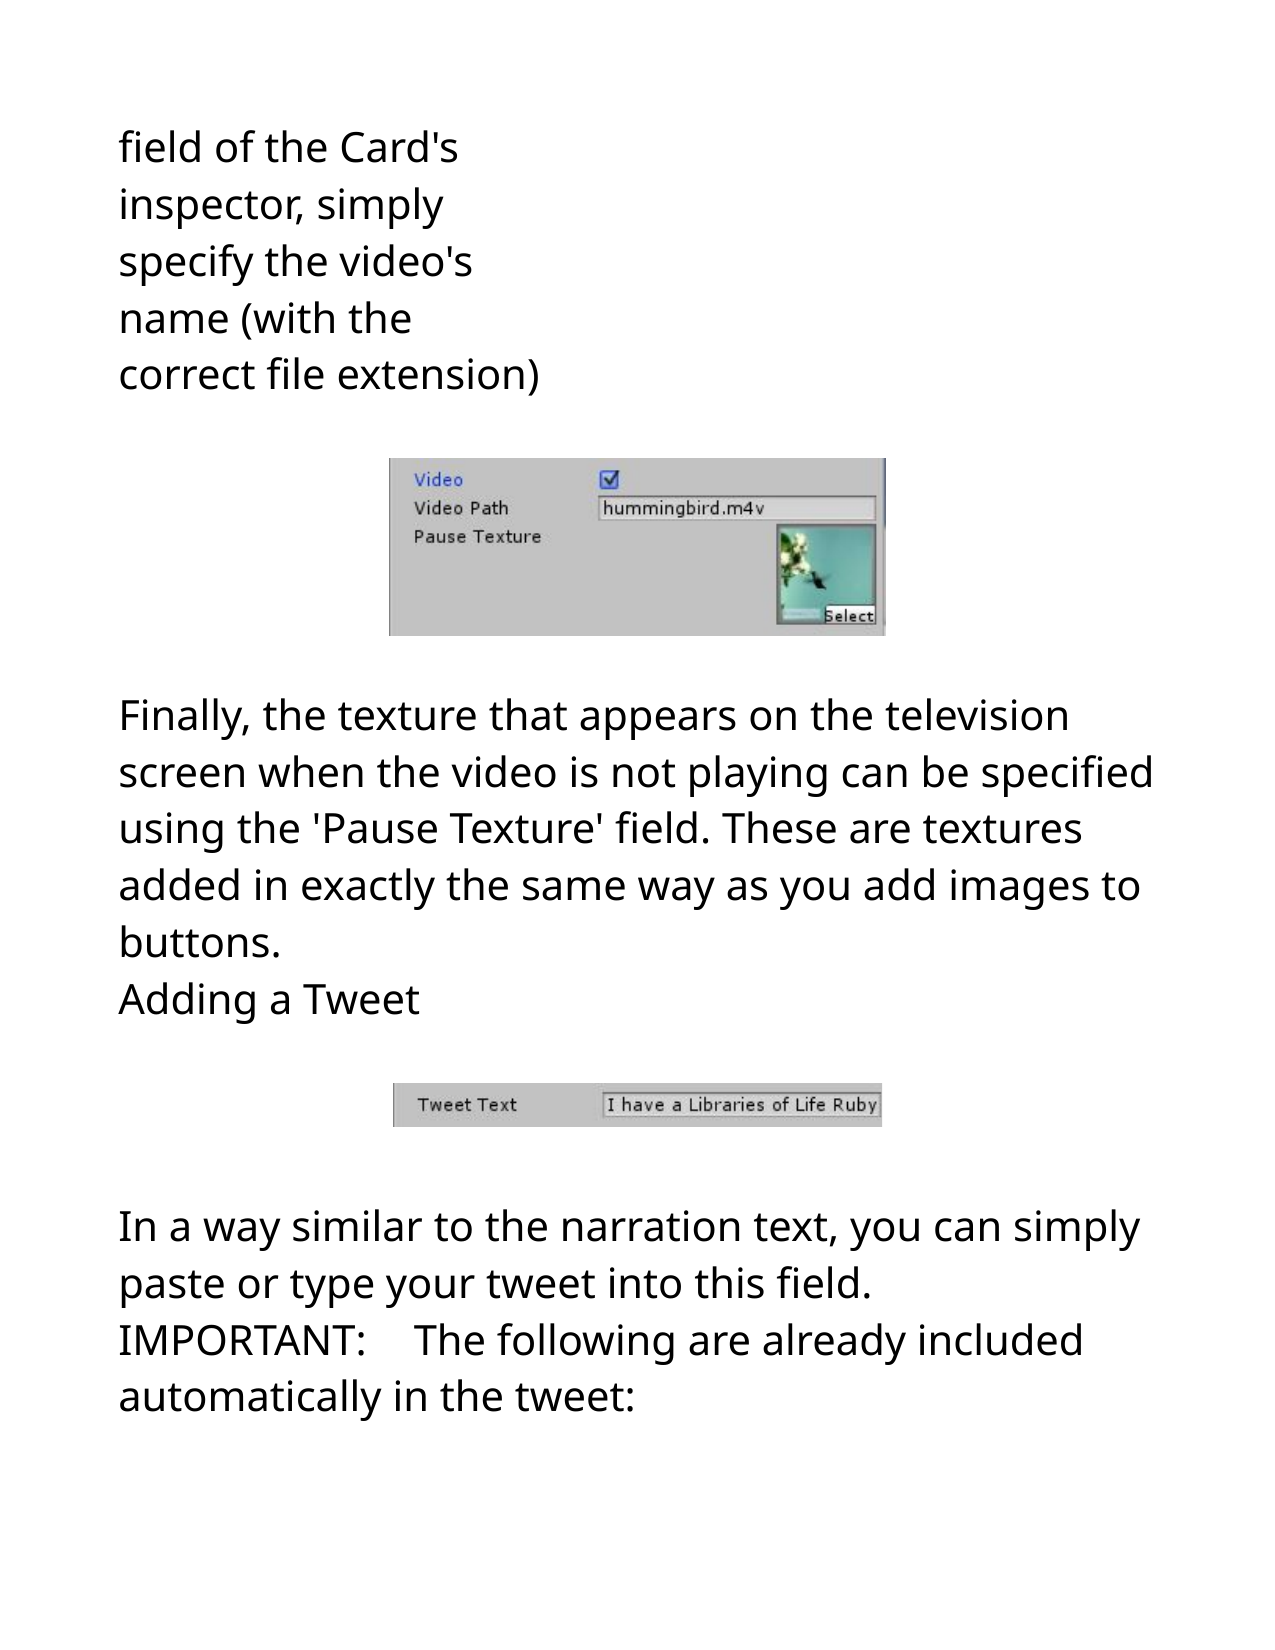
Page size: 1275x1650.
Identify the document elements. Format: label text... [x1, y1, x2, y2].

text specify the video's [118, 232, 1157, 288]
text field of the Card's [118, 118, 1157, 175]
picture [393, 1083, 883, 1127]
text correct file extension) [118, 345, 1157, 402]
text In a way similar to the narration text, you can simply paste or type your tweet into this field. [118, 1197, 1157, 1310]
text Adding a Tweet [118, 970, 1157, 1026]
text Finally, the texture that appears on the television screen when the video is not playing can be specified using the 'Pause Texture' field. These are textures added in exactly the same way as you add images to buttons. [118, 686, 1157, 970]
text IMPORTANT: The following are already included automatically in the tweet: [118, 1310, 1157, 1424]
text name (with the [118, 288, 1157, 345]
picture [389, 458, 886, 636]
text inspector, simply [118, 175, 1157, 232]
